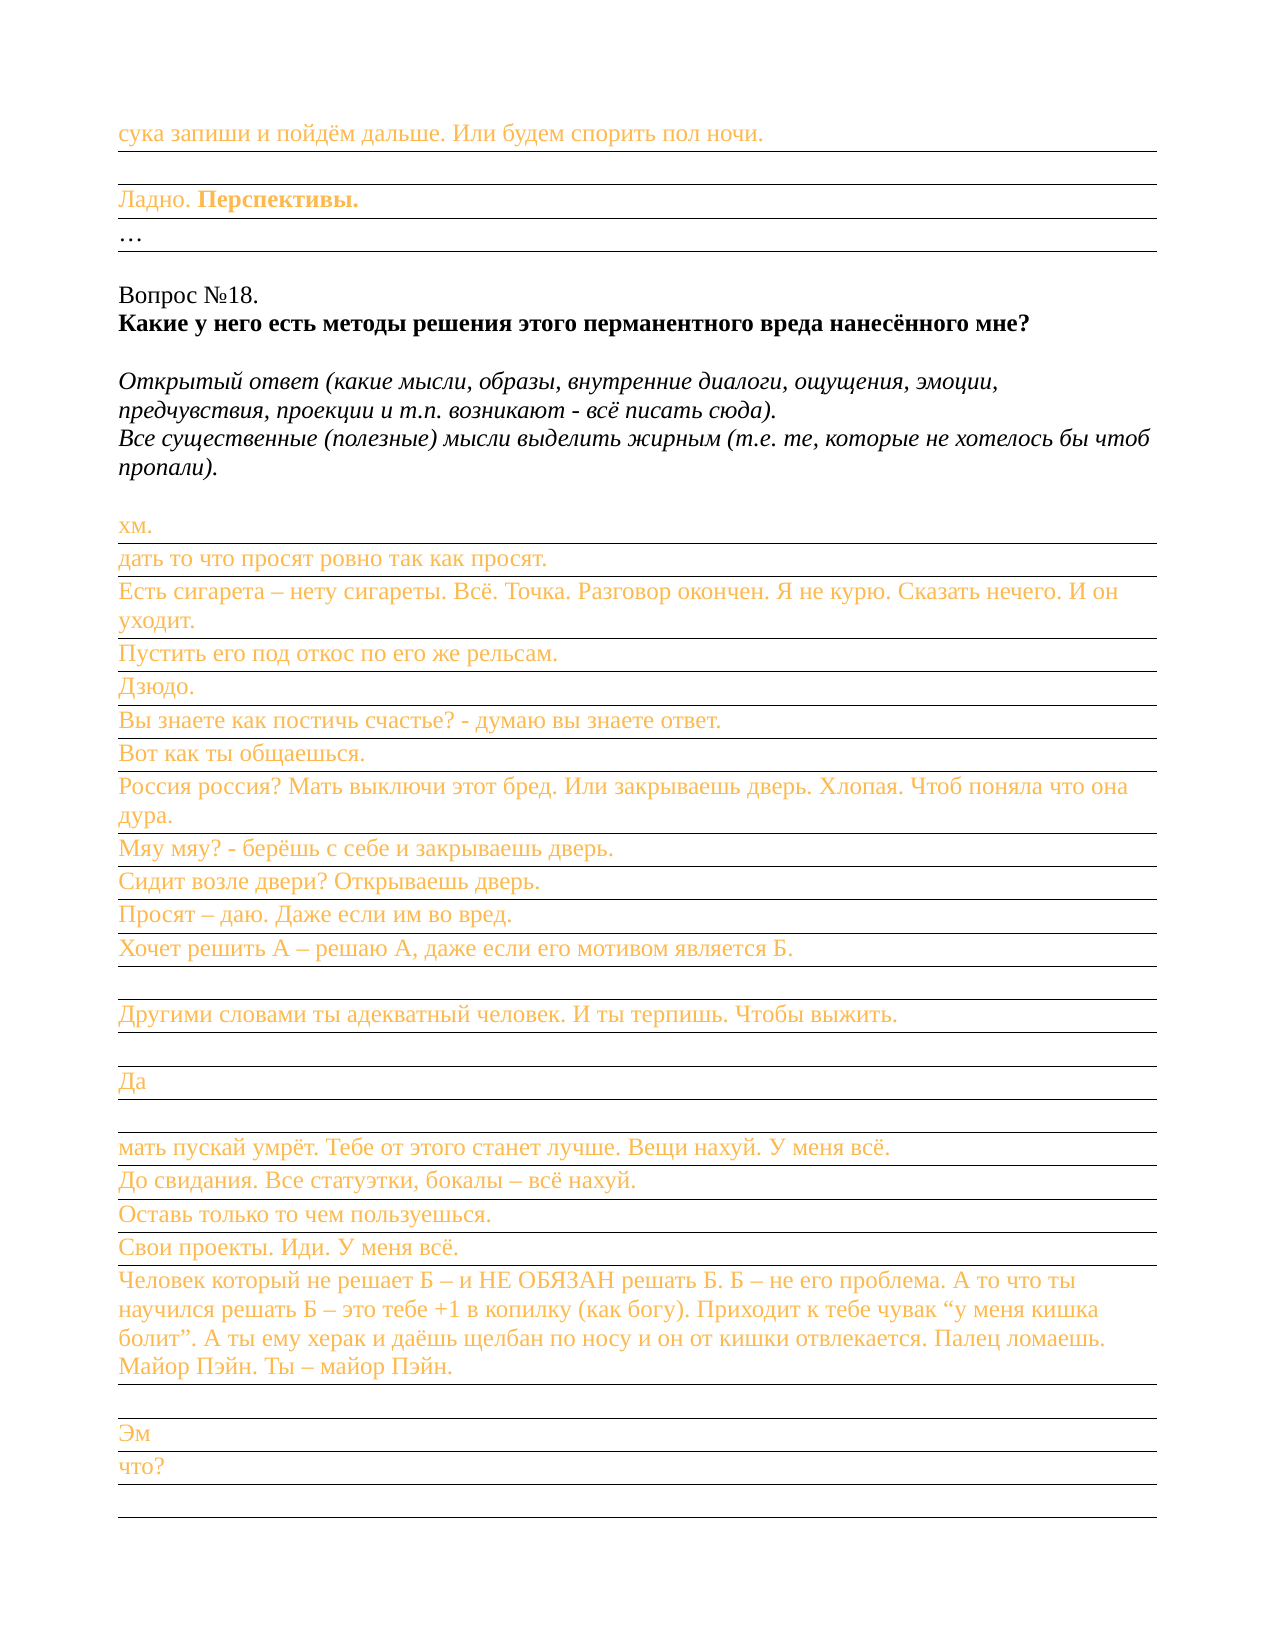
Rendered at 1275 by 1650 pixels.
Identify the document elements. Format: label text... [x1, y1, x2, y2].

text Сидит возле двери? Открываешь дверь. [118, 867, 1157, 899]
text До свидания. Все статуэтки, бокалы – всё нахуй. [118, 1166, 1157, 1199]
text Вопрос №18. [118, 280, 1157, 308]
text Эм [118, 1419, 1157, 1451]
text Человек который не решает Б – и НЕ ОБЯЗАН решать Б. Б – не его проблема. А то что ты научился решать Б – это тебе +1 в копилку (как богу). Приходит к тебе чувак “у меня кишка болит”. А ты ему херак и даёшь щелбан по носу и он от кишки отвлекается. Палец ломаешь. Майор Пэйн. Ты – майор Пэйн. [118, 1266, 1157, 1384]
text Все существенные (полезные) мысли выделить жирным (т.е. те, которые не хотелось бы чтоб пропали). [118, 423, 1157, 481]
text Какие у него есть методы решения этого перманентного вреда нанесённого мне? [118, 308, 1157, 337]
text что? [118, 1452, 1157, 1484]
text … [118, 219, 1157, 251]
text Вы знаете как постичь счастье? - думаю вы знаете ответ. [118, 706, 1157, 738]
text Ладно. Перспективы. [118, 185, 1157, 218]
text сука запиши и пойдём дальше. Или будем спорить пол ночи. [118, 118, 1157, 151]
text Открытый ответ (какие мысли, образы, внутренние диалоги, ощущения, эмоции, предчувствия, проекции и т.п. возникают - всё писать сюда). [118, 366, 1157, 423]
text Дзюдо. [118, 672, 1157, 705]
text Другими словами ты адекватный человек. И ты терпишь. Чтобы выжить. [118, 1000, 1157, 1032]
text Свои проекты. Иди. У меня всё. [118, 1233, 1157, 1265]
text Россия россия? Мать выключи этот бред. Или закрываешь дверь. Хлопая. Чтоб поняла что она дура. [118, 772, 1157, 833]
text Мяу мяу? - берёшь с себе и закрываешь дверь. [118, 834, 1157, 866]
text Хочет решить А – решаю А, даже если его мотивом является Б. [118, 934, 1157, 966]
text Оставь только то чем пользуешься. [118, 1200, 1157, 1232]
text Просят – даю. Даже если им во вред. [118, 900, 1157, 933]
text Да [118, 1067, 1157, 1099]
text Пустить его под откос по его же рельсам. [118, 639, 1157, 671]
text Есть сигарета – нету сигареты. Всё. Точка. Разговор окончен. Я не курю. Сказать нечего. И он уходит. [118, 577, 1157, 638]
text дать то что просят ровно так как просят. [118, 544, 1157, 576]
text хм. [118, 510, 1157, 543]
text Вот как ты общаешься. [118, 739, 1157, 771]
text мать пускай умрёт. Тебе от этого станет лучше. Вещи нахуй. У меня всё. [118, 1133, 1157, 1165]
